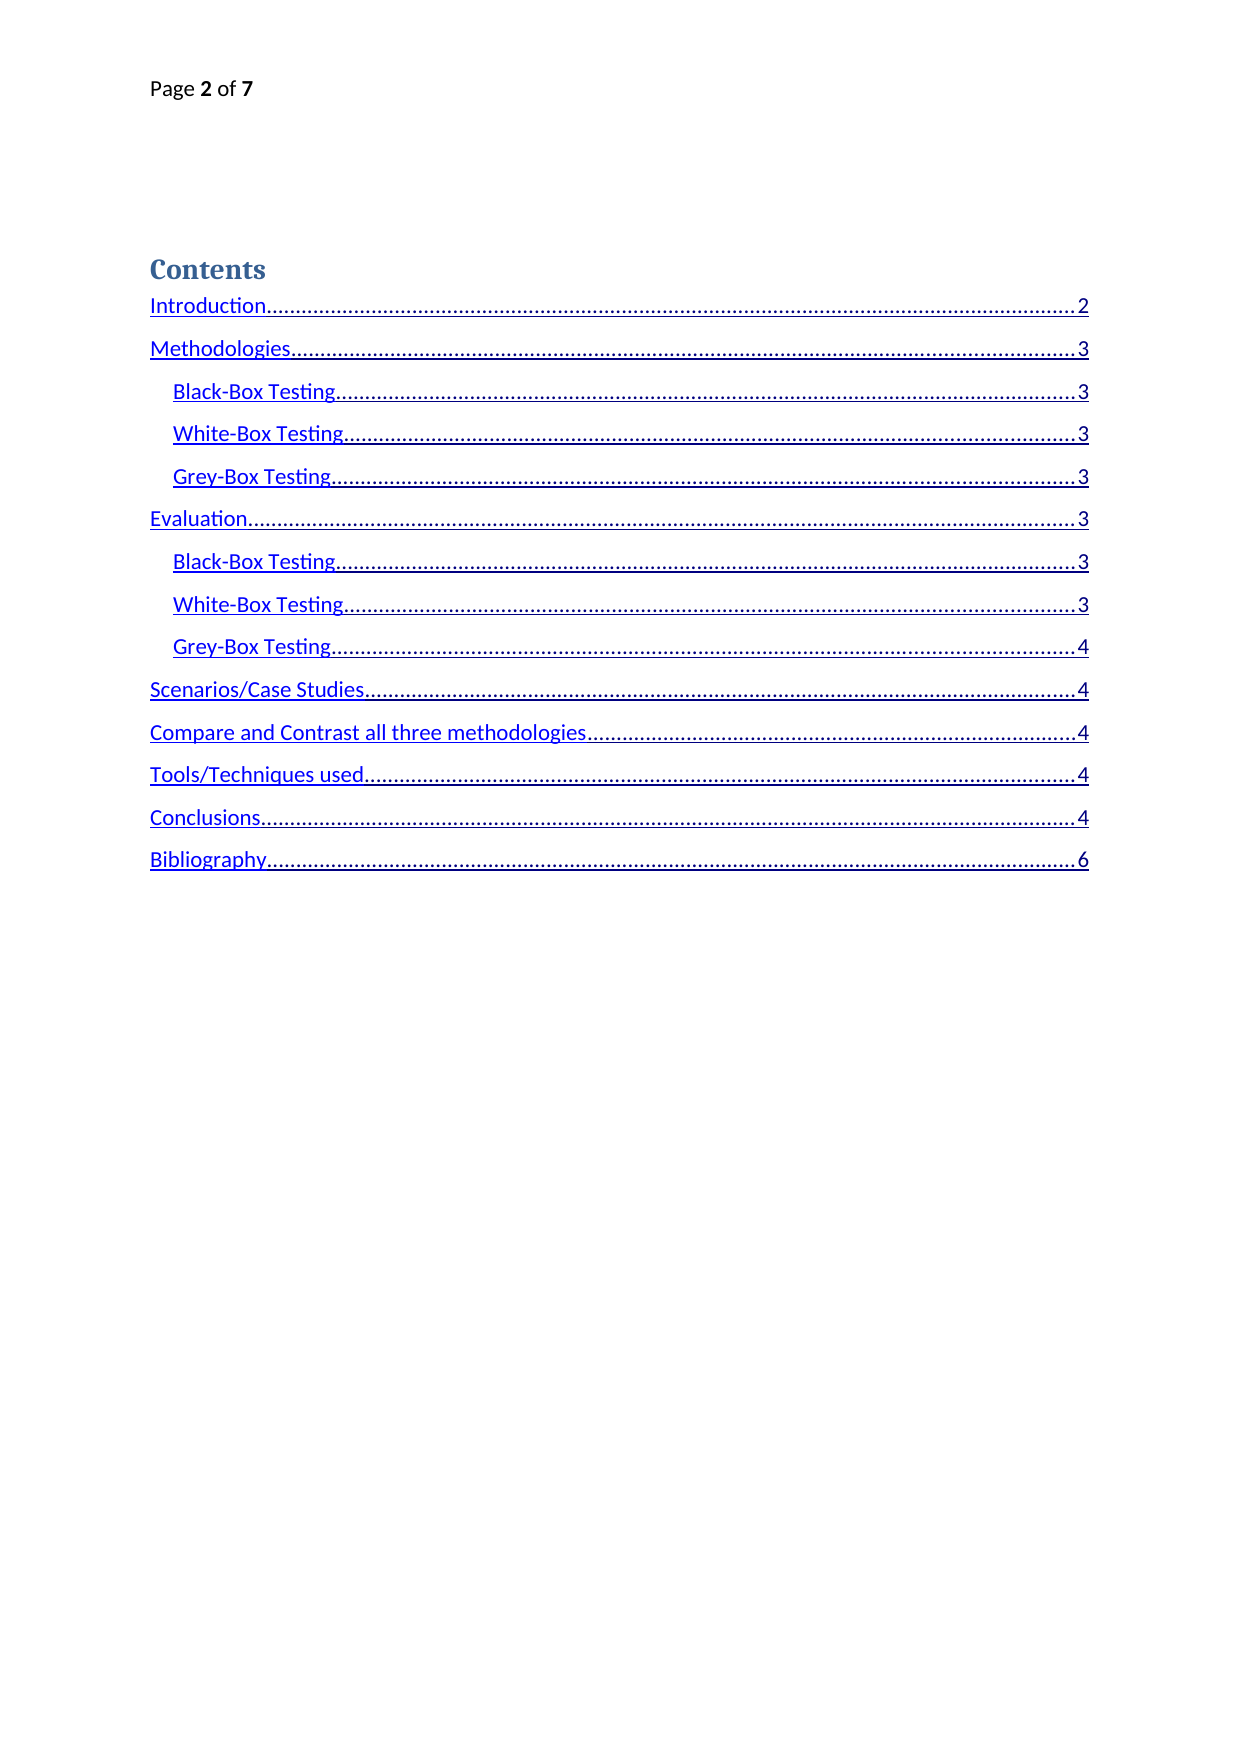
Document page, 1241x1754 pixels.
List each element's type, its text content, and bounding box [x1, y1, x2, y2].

text Conclusions 4 [150, 803, 1090, 831]
text Compare and Contrast all three methodologies 4 [150, 718, 1090, 746]
text Black-Box Testing 3 [173, 377, 1090, 405]
text Black-Box Testing 3 [173, 547, 1090, 575]
text Grey-Box Testing 4 [173, 632, 1090, 660]
text White-Box Testing 3 [173, 419, 1090, 447]
text Methodologies 3 [150, 334, 1090, 362]
text Introduction 2 [150, 292, 1090, 319]
text Bibliography 6 [150, 845, 1090, 873]
text Scenarios/Case Studies 4 [150, 675, 1090, 703]
subtitle Contents [150, 253, 1090, 287]
text White-Box Testing 3 [173, 590, 1090, 618]
text Tools/Techniques used 4 [150, 760, 1090, 788]
text Grey-Box Testing 3 [173, 462, 1090, 490]
text Evaluation 3 [150, 504, 1090, 533]
